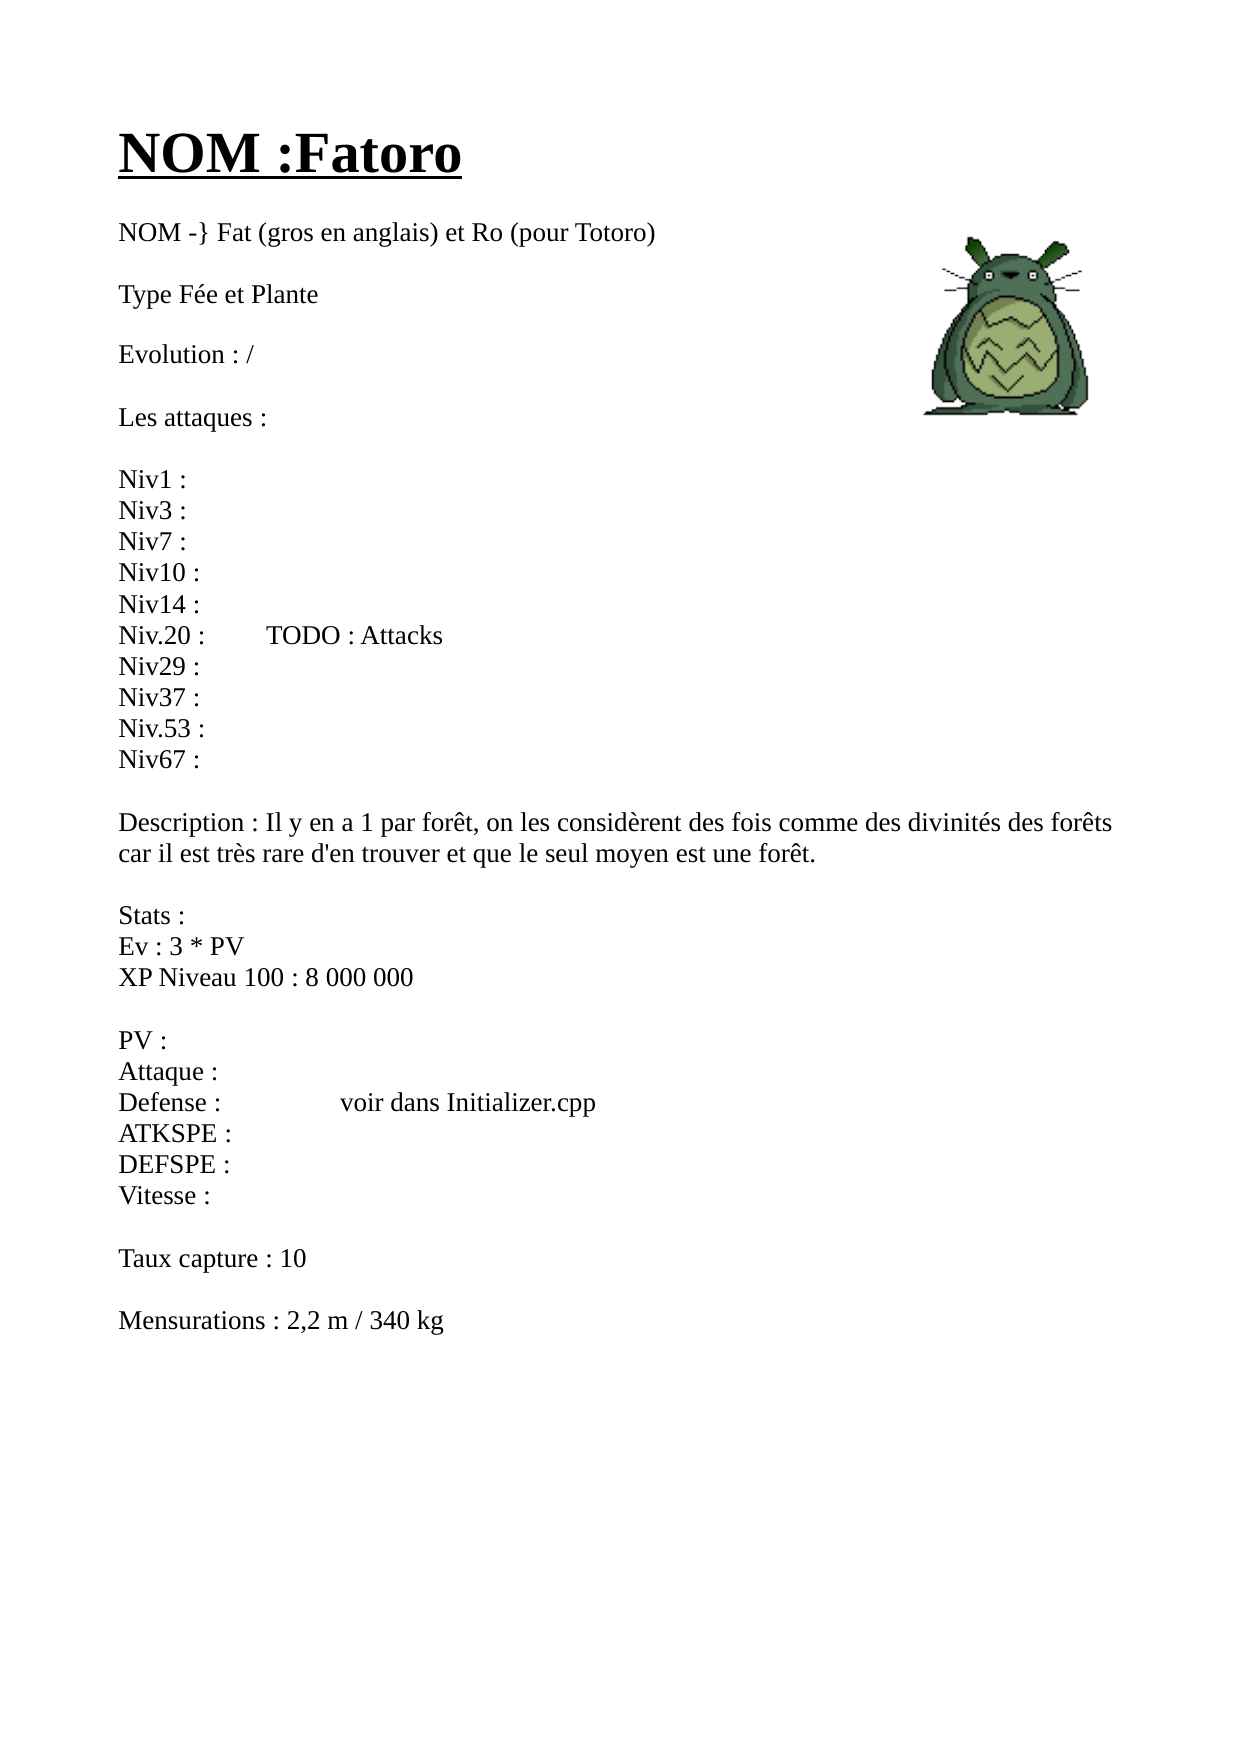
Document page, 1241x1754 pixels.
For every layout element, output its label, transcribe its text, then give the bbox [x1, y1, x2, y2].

text ATKSPE : [118, 1117, 1122, 1148]
text Niv.20 : TODO : Attacks [118, 619, 1122, 650]
text Description : Il y en a 1 par forêt, on les considèrent des fois comme des divinités des forêts car il est très rare d'en trouver et que le seul moyen est une forêt. [118, 806, 1122, 868]
text Niv7 : [118, 525, 1122, 557]
text Niv29 : [118, 650, 1122, 681]
text Taux capture : 10 [118, 1242, 1122, 1273]
text Niv37 : [118, 681, 1122, 712]
text Les attaques : [118, 401, 907, 432]
text Evolution : / [118, 338, 907, 370]
text Niv.53 : [118, 712, 1122, 743]
text Niv10 : [118, 557, 1122, 588]
text Niv14 : [118, 588, 1122, 619]
picture [907, 231, 1116, 441]
text Niv1 : [118, 463, 1122, 494]
text PV : [118, 1024, 1122, 1055]
text Niv3 : [118, 494, 1122, 525]
text NOM -} Fat (gros en anglais) et Ro (pour Totoro) [118, 216, 1122, 247]
text XP Niveau 100 : 8 000 000 [118, 961, 1122, 993]
text Type Fée et Plante [118, 279, 907, 310]
text Stats : [118, 899, 1122, 930]
text Vitesse : [118, 1179, 1122, 1211]
text Ev : 3 * PV [118, 930, 1122, 961]
text DEFSPE : [118, 1148, 1122, 1179]
text NOM :Fatoro [118, 118, 1122, 185]
text Mensurations : 2,2 m / 340 kg [118, 1304, 1122, 1335]
text Attaque : [118, 1055, 1122, 1086]
text Defense : voir dans Initializer.cpp [118, 1086, 1122, 1117]
text Niv67 : [118, 743, 1122, 774]
